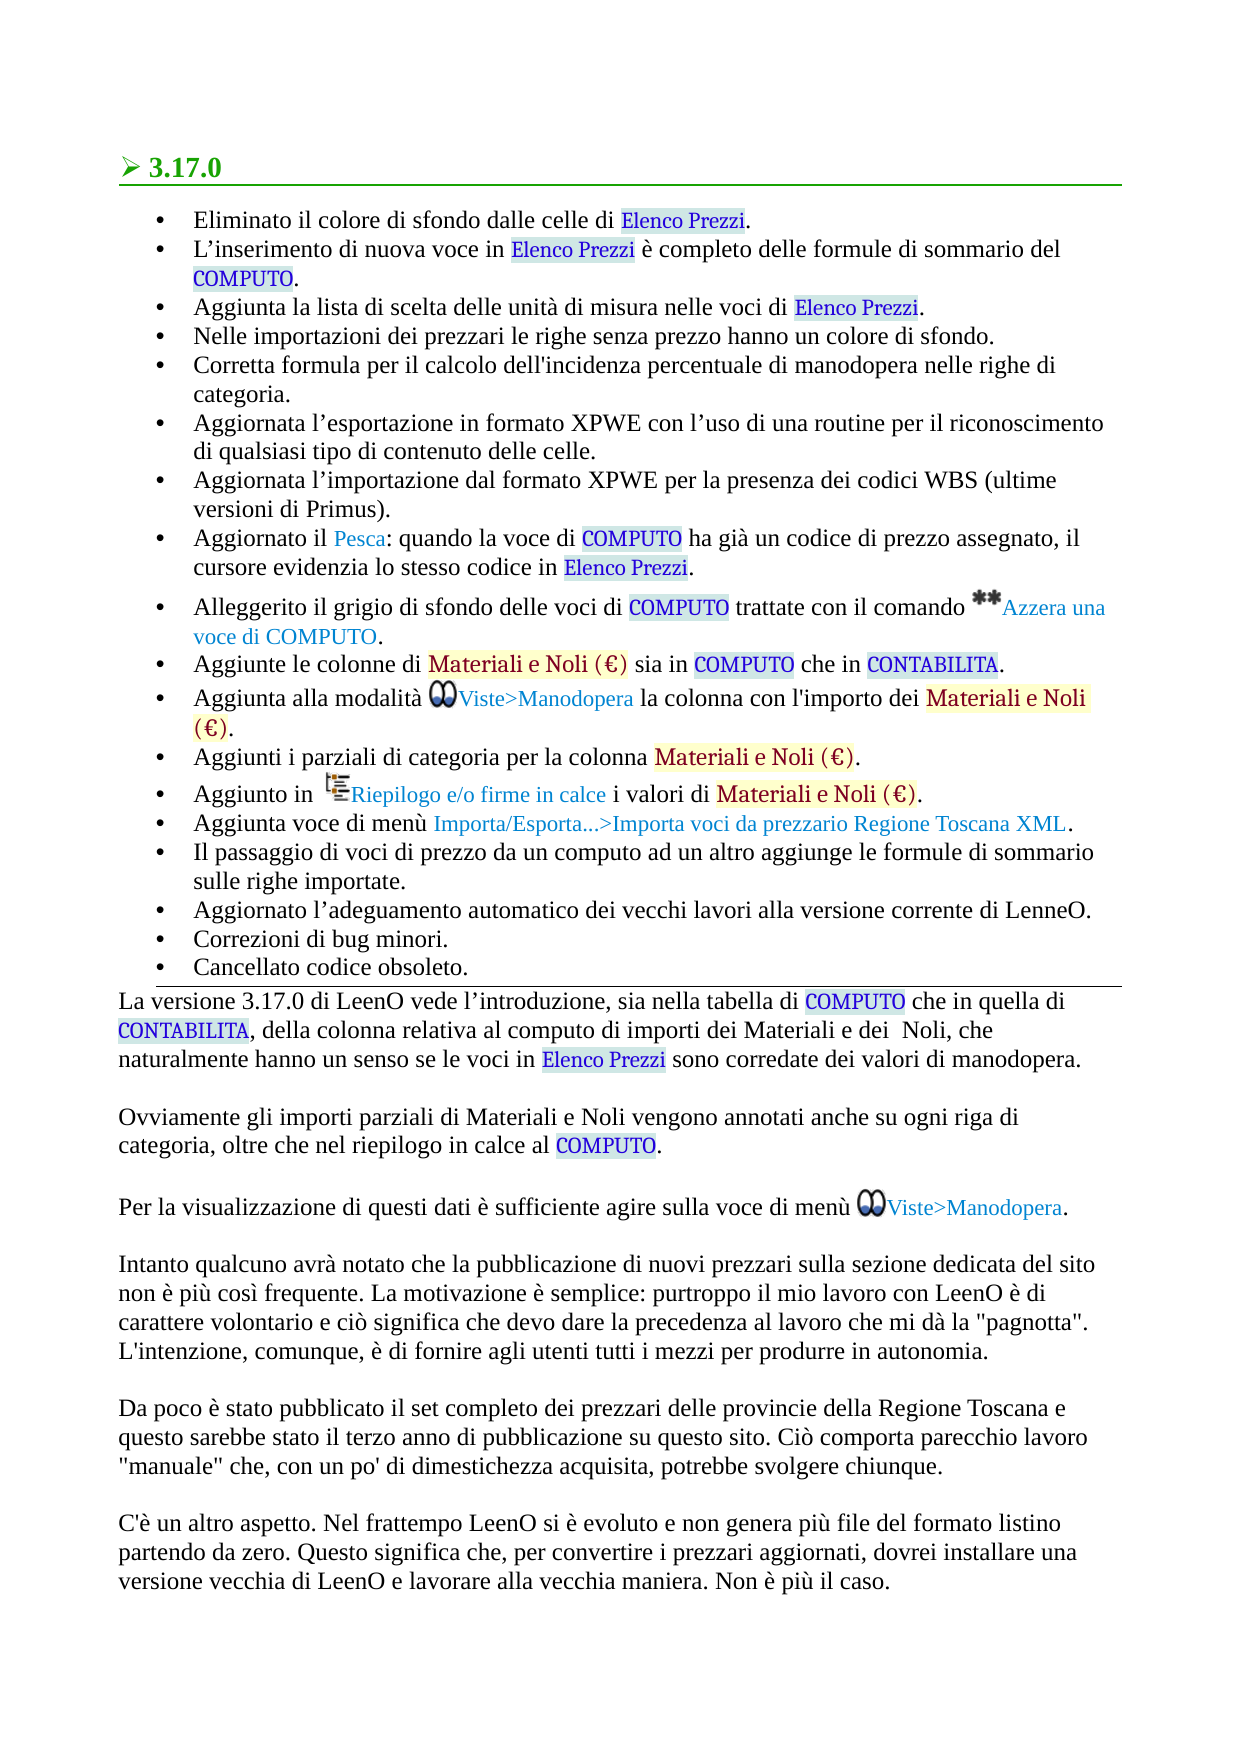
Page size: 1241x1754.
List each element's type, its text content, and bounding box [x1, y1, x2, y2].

list Aggiornata l’importazione dal formato XPWE per la presenza dei codici WBS (ultime versioni di Primus). [156, 465, 1122, 523]
subtitle 3.17.0 [119, 150, 1122, 184]
list Eliminato il colore di sfondo dalle celle di Elenco Prezzi. [156, 204, 1122, 234]
picture [971, 581, 1002, 612]
text C'è un altro aspetto. Nel frattempo LeenO si è evoluto e non genera più file del formato listino partendo da zero. Questo significa che, per convertire i prezzari aggiornati, dovrei installare una versione vecchia di LeenO e lavorare alla vecchia maniera. Non è più il caso. [118, 1508, 1122, 1594]
text Ovviamente gli importi parziali di Materiali e Noli vengono annotati anche su ogni riga di categoria, oltre che nel riepilogo in calce al COMPUTO. [118, 1102, 1122, 1159]
list Cancellato codice obsoleto. [156, 952, 1122, 986]
list Aggiunti i parziali di categoria per la colonna Materiali e Noli (€). [156, 742, 1122, 772]
list Aggiunta voce di menù Importa/Esporta...>Importa voci da prezzario Regione Toscana XML. [156, 808, 1122, 837]
list Aggiornata l’esportazione in formato XPWE con l’uso di una routine per il riconoscimento di qualsiasi tipo di contenuto delle celle. [156, 408, 1122, 465]
list Correzioni di bug minori. [156, 923, 1122, 952]
list L’inserimento di nuova voce in Elenco Prezzi è completo delle formule di sommario del COMPUTO. [156, 234, 1122, 292]
list Aggiornato l’adeguamento automatico dei vecchi lavori alla versione corrente di LenneO. [156, 895, 1122, 923]
text Per la visualizzazione di questi dati è sufficiente agire sulla voce di menù Viste>Manodopera. [118, 1188, 1122, 1221]
text Intanto qualcuno avrà notato che la pubblicazione di nuovi prezzari sulla sezione dedicata del sito non è più così frequente. La motivazione è semplice: purtroppo il mio lavoro con LeenO è di carattere volontario e ciò significa che devo dare la precedenza al lavoro che mi dà la "pagnotta". L'intenzione, comunque, è di fornire agli utenti tutti i mezzi per produrre in autonomia. [118, 1249, 1122, 1364]
list Aggiunte le colonne di Materiali e Noli (€) sia in COMPUTO che in CONTABILITA. [156, 649, 1122, 679]
list Aggiunta alla modalità Viste>Manodopera la colonna con l'importo dei Materiali e Noli (€). [156, 679, 1122, 742]
text Da poco è stato pubblicato il set completo dei prezzari delle provincie della Regione Toscana e questo sarebbe stato il terzo anno di pubblicazione su questo sito. Ciò comporta parecchio lavoro "manuale" che, con un po' di dimestichezza acquisita, potrebbe svolgere chiunque. [118, 1393, 1122, 1479]
list Aggiornato il Pesca: quando la voce di COMPUTO ha già un codice di prezzo assegnato, il cursore evidenzia lo stesso codice in Elenco Prezzi. [156, 523, 1122, 581]
list Aggiunto in Riepilogo e/o firme in calce i valori di Materiali e Noli (€). [156, 772, 1122, 808]
text La versione 3.17.0 di LeenO vede l’introduzione, sia nella tabella di COMPUTO che in quella di CONTABILITA, della colonna relativa al computo di importi dei Materiali e dei Noli, che naturalmente hanno un senso se le voci in Elenco Prezzi sono corredate dei valori di manodopera. [118, 986, 1122, 1073]
picture [325, 771, 351, 802]
list Alleggerito il grigio di sfondo delle voci di COMPUTO trattate con il comando Azzera una voce di COMPUTO. [156, 581, 1122, 649]
list Il passaggio di voci di prezzo da un computo ad un altro aggiunge le formule di sommario sulle righe importate. [156, 837, 1122, 895]
list Aggiunta la lista di scelta delle unità di misura nelle voci di Elenco Prezzi. [156, 292, 1122, 321]
list Corretta formula per il calcolo dell'incidenza percentuale di manodopera nelle righe di categoria. [156, 350, 1122, 408]
picture [428, 679, 458, 709]
picture [857, 1188, 887, 1218]
list Nelle importazioni dei prezzari le righe senza prezzo hanno un colore di sfondo. [156, 321, 1122, 350]
